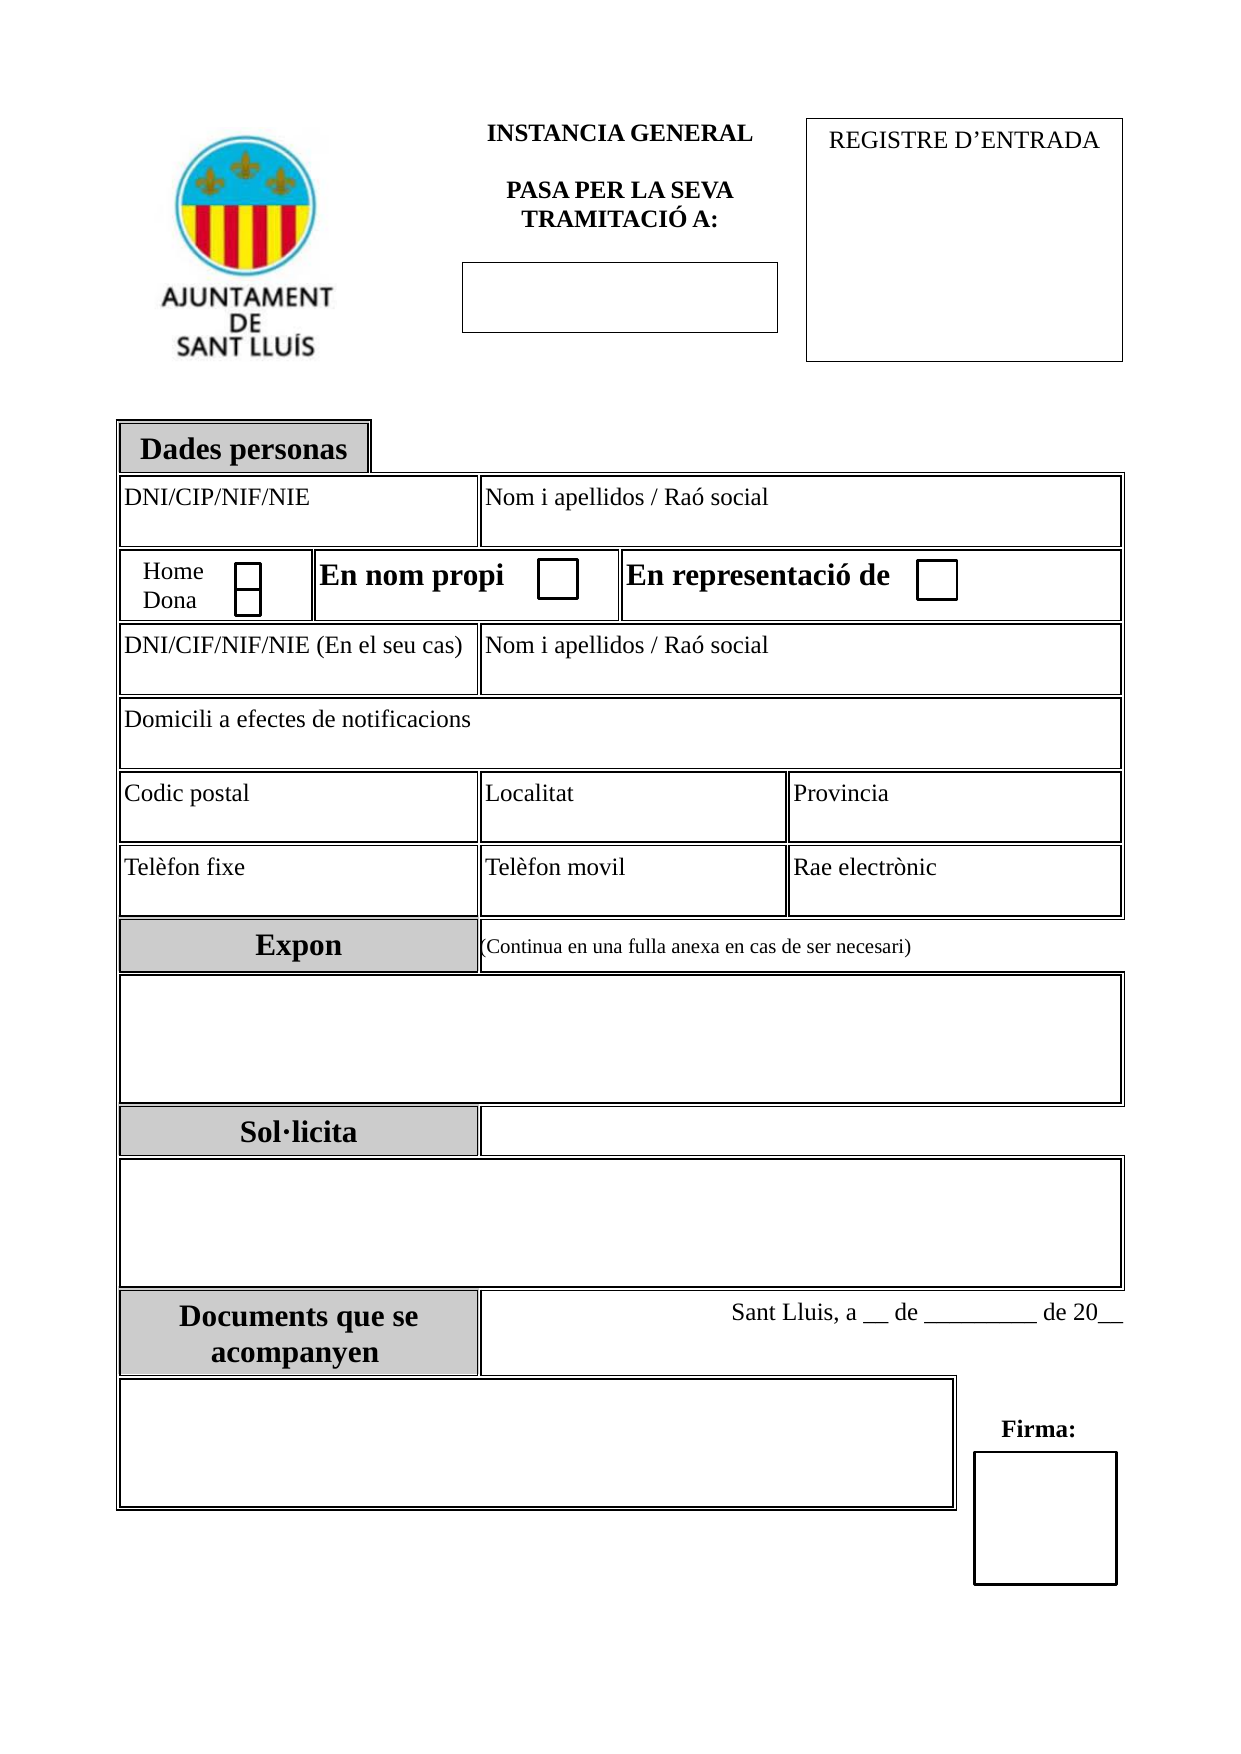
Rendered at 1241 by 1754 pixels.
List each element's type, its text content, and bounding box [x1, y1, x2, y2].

table_cell Telèfon movil [482, 846, 785, 915]
table_header REGISTRE D’ENTRADA [807, 119, 1122, 361]
table_cell [482, 1107, 620, 1155]
text PASA PER LA SEVA TRAMITACIÓ A: [462, 176, 777, 233]
table_cell [788, 1107, 955, 1155]
table_header [872, 419, 1123, 472]
table_header [463, 263, 777, 332]
table_header [372, 419, 620, 472]
table_cell Expon [121, 920, 477, 971]
table_header [620, 419, 872, 472]
table_cell Codic postal [121, 773, 477, 841]
table_cell [121, 1160, 1120, 1286]
table_cell Telèfon fixe [121, 846, 477, 915]
table_cell DNI/CIF/NIF/NIE (En el seu cas) [121, 625, 477, 693]
picture [121, 127, 364, 371]
table_cell En representació de [623, 551, 1120, 619]
table_cell [955, 1107, 1123, 1155]
table_cell [121, 1380, 952, 1506]
table_header Dades personas [121, 424, 367, 472]
table_cell Home Dona [121, 551, 311, 619]
table_cell (Continua en una fulla anexa en cas de ser necesari) [482, 920, 1123, 971]
table_cell Nom i apellidos / Raó social [482, 477, 1120, 546]
table_cell Localitat [482, 773, 785, 841]
table_cell Provincia [790, 773, 1120, 841]
table_cell En nom propi [316, 551, 618, 619]
table_cell Documents que se acompanyen [121, 1291, 477, 1374]
table_cell [620, 1107, 787, 1155]
table_cell Rae electrònic [790, 846, 1120, 915]
text INSTANCIA GENERAL [462, 118, 777, 147]
table_cell Domicili a efectes de notificacions [121, 699, 1120, 767]
table_cell DNI/CIP/NIF/NIE [121, 477, 477, 546]
table_cell Sant Lluis, a __ de _________ de 20__ [482, 1291, 1123, 1374]
table_cell Nom i apellidos / Raó social [482, 625, 1120, 693]
table_cell Sol·licita [121, 1107, 477, 1155]
table_cell [121, 976, 1120, 1102]
table_cell Firma: [957, 1375, 1123, 1506]
